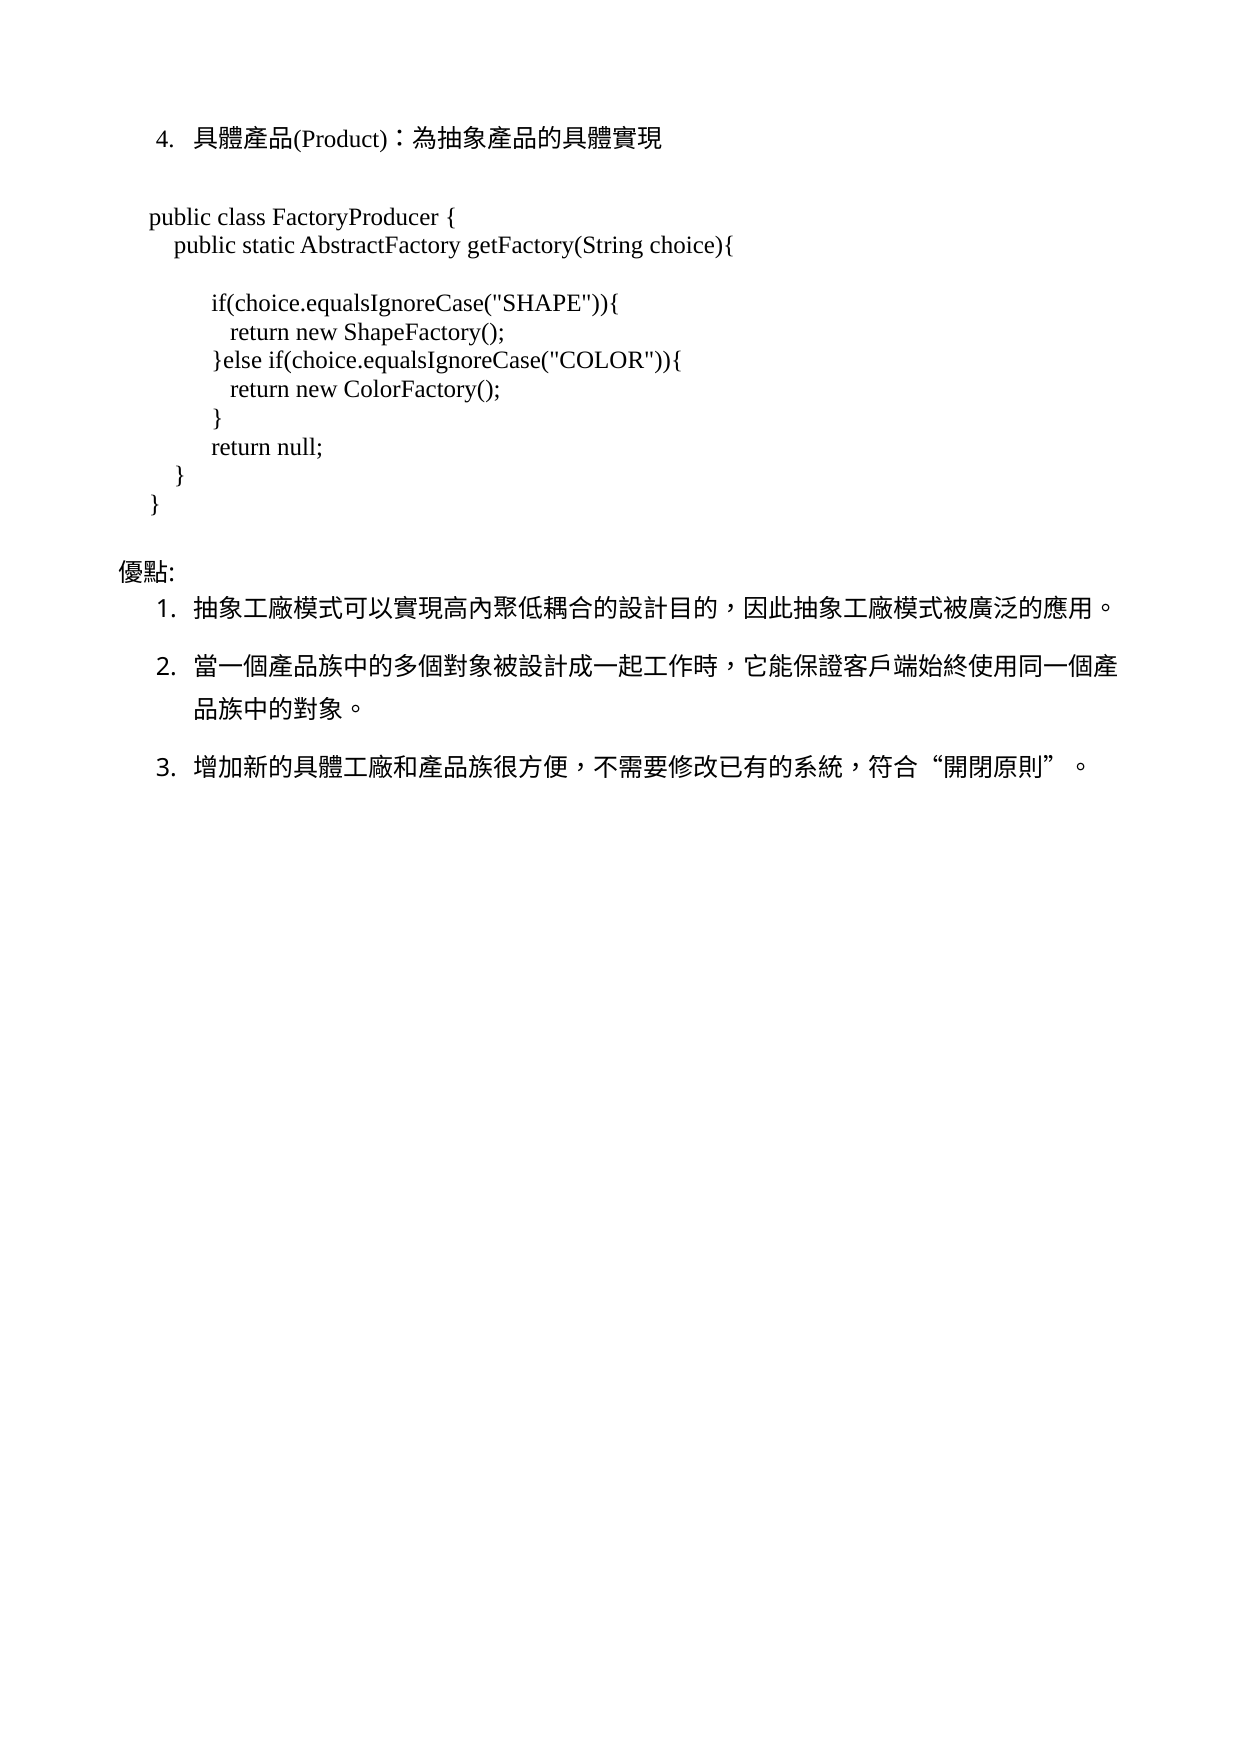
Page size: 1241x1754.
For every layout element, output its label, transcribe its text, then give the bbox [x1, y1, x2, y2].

text 優點: [118, 552, 1122, 588]
list 增加新的具體工廠和產品族很方便，不需要修改已有的系統，符合“開閉原則”。 [156, 748, 1122, 784]
list 當一個產品族中的多個對象被設計成一起工作時，它能保證客戶端始終使用同一個產品族中的對象。 [156, 646, 1122, 726]
list 具體產品(Product)：為抽象產品的具體實現 [156, 118, 1122, 154]
list 抽象工廠模式可以實現高內聚低耦合的設計目的，因此抽象工廠模式被廣泛的應用。 [156, 588, 1122, 625]
